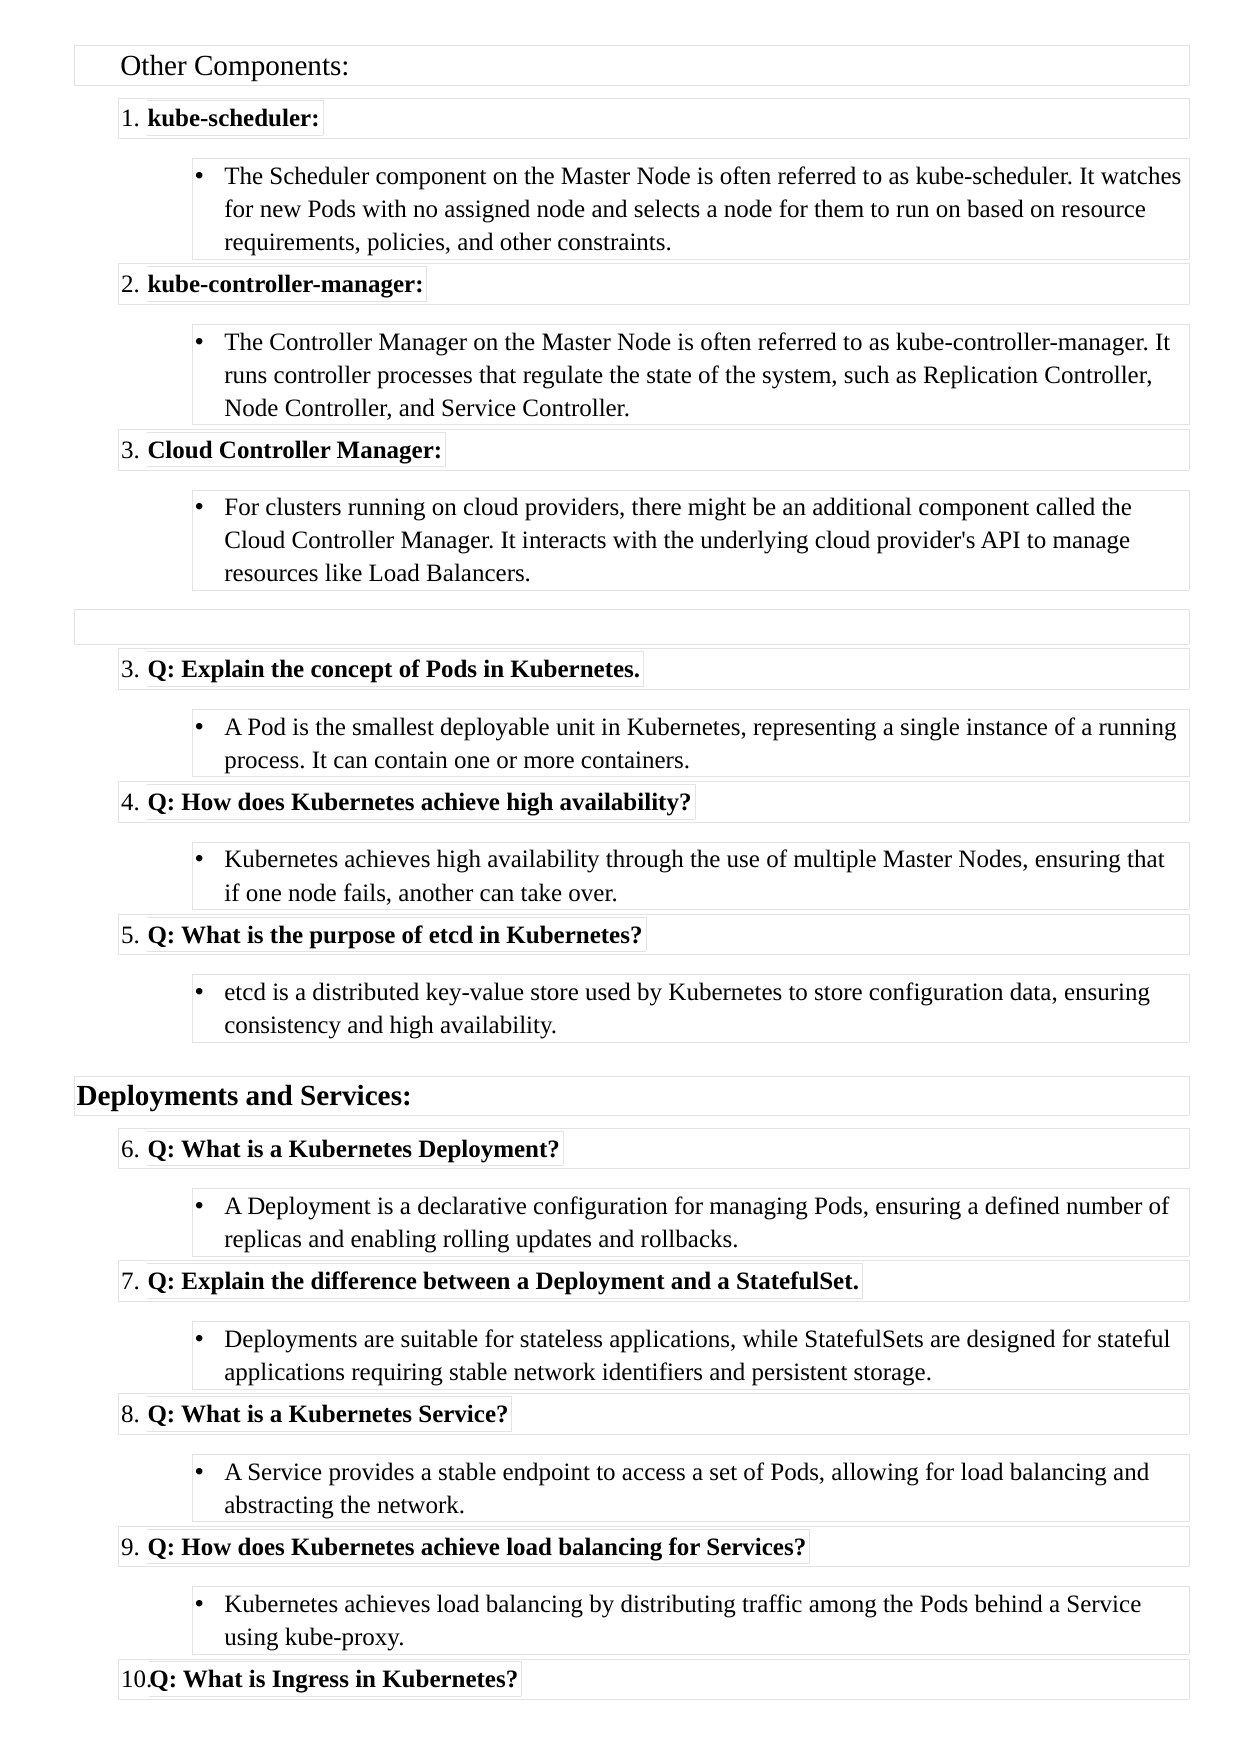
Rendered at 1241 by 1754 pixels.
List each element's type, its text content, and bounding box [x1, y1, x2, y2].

list Deployments are suitable for stateless applications, while StatefulSets are designed for stateful applications requiring stable network identifiers and persistent storage. [193, 1322, 1189, 1389]
list A Pod is the smallest deployable unit in Kubernetes, representing a single instance of a running process. It can contain one or more containers. [193, 710, 1189, 776]
list The Controller Manager on the Master Node is often referred to as kube-controller-manager. It runs controller processes that regulate the state of the system, such as Replication Controller, Node Controller, and Service Controller. [193, 325, 1189, 424]
list The Scheduler component on the Master Node is often referred to as kube-scheduler. It watches for new Pods with no assigned node and selects a node for them to run on based on resource requirements, policies, and other constraints. [193, 159, 1189, 259]
list A Service provides a stable endpoint to access a set of Pods, allowing for load balancing and abstracting the network. [193, 1455, 1189, 1521]
list Q: Explain the difference between a Deployment and a StatefulSet. [119, 1261, 1189, 1301]
subtitle Other Components: [75, 46, 1189, 85]
list A Deployment is a declarative configuration for managing Pods, ensuring a defined number of replicas and enabling rolling updates and rollbacks. [193, 1189, 1189, 1256]
list Q: How does Kubernetes achieve high availability? [119, 782, 1189, 822]
list Q: How does Kubernetes achieve load balancing for Services? [119, 1527, 1189, 1566]
subtitle Deployments and Services: [75, 1077, 1189, 1115]
list Q: What is a Kubernetes Service? [119, 1394, 1189, 1434]
list Q: Explain the concept of Pods in Kubernetes. [119, 649, 1189, 689]
list For clusters running on cloud providers, there might be an additional component called the Cloud Controller Manager. It interacts with the underlying cloud provider's API to manage resources like Load Balancers. [193, 491, 1189, 590]
list kube-scheduler: [119, 99, 1189, 138]
list kube-controller-manager: [119, 264, 1189, 304]
list etcd is a distributed key-value store used by Kubernetes to store configuration data, ensuring consistency and high availability. [193, 975, 1189, 1042]
list Q: What is Ingress in Kubernetes? [119, 1660, 1189, 1699]
list Cloud Controller Manager: [119, 430, 1189, 470]
list Q: What is a Kubernetes Deployment? [119, 1129, 1189, 1168]
list Kubernetes achieves load balancing by distributing traffic among the Pods behind a Service using kube-proxy. [193, 1587, 1189, 1654]
list Q: What is the purpose of etcd in Kubernetes? [119, 915, 1189, 954]
list Kubernetes achieves high availability through the use of multiple Master Nodes, ensuring that if one node fails, another can take over. [193, 843, 1189, 909]
